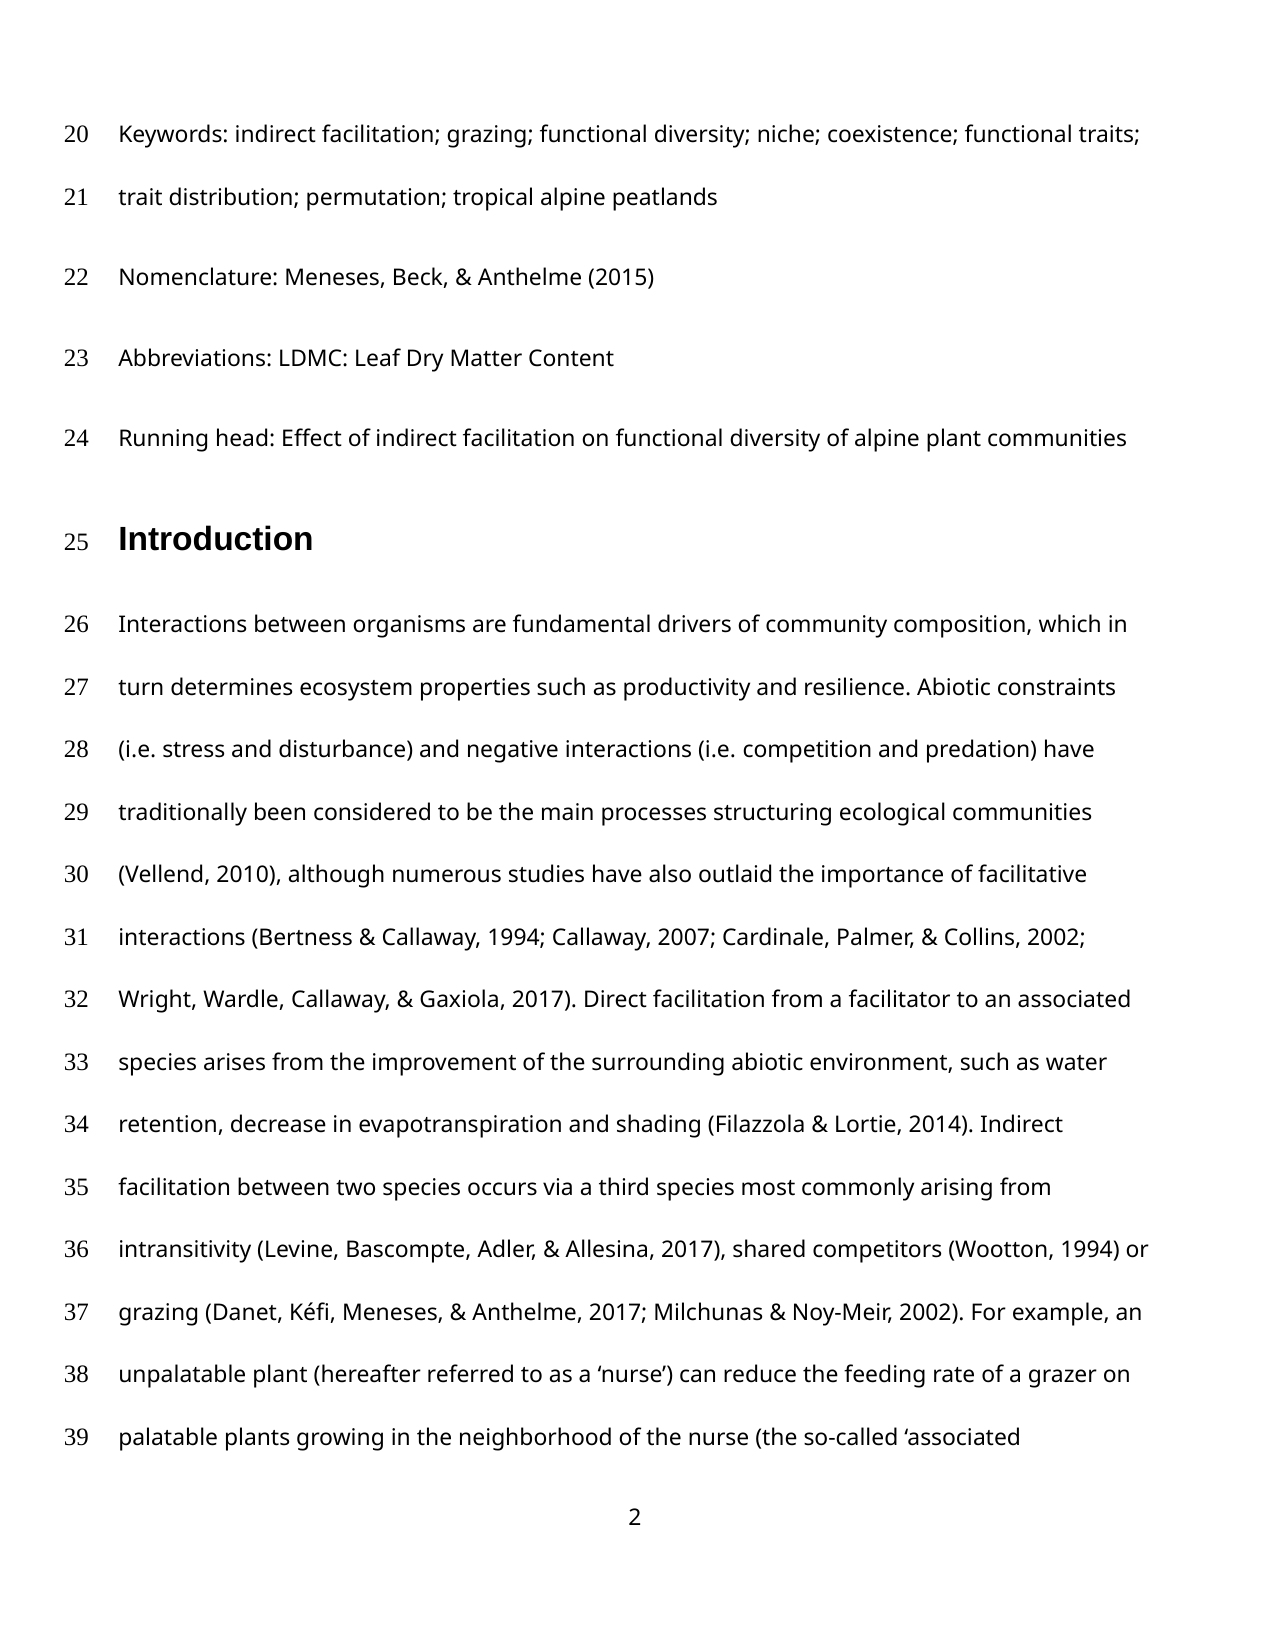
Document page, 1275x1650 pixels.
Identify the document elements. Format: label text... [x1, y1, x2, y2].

text Keywords: indirect facilitation; grazing; functional diversity; niche; coexistence; functional traits; trait distribution; permutation; tropical alpine peatlands [118, 118, 1157, 212]
subtitle Introduction [118, 518, 1157, 557]
text Abbreviations: LDMC: Leaf Dry Matter Content [118, 341, 1157, 373]
text Interactions between organisms are fundamental drivers of community composition, which in turn determines ecosystem properties such as productivity and resilience. Abiotic constraints (i.e. stress and disturbance) and negative interactions (i.e. competition and predation) have traditionally been considered to be the main processes structuring ecological communities (Vellend, 2010), although numerous studies have also outlaid the importance of facilitative interactions (Bertness & Callaway, 1994; Callaway, 2007; Cardinale, Palmer, & Collins, 2002; Wright, Wardle, Callaway, & Gaxiola, 2017). Direct facilitation from a facilitator to an associated species arises from the improvement of the surrounding abiotic environment, such as water retention, decrease in evapotranspiration and shading (Filazzola & Lortie, 2014). Indirect facilitation between two species occurs via a third species most commonly arising from intransitivity (Levine, Bascompte, Adler, & Allesina, 2017), shared competitors (Wootton, 1994) or grazing (Danet, Kéfi, Meneses, & Anthelme, 2017; Milchunas & Noy-Meir, 2002). For example, an unpalatable plant (hereafter referred to as a ‘nurse’) can reduce the feeding rate of a grazer on palatable plants growing in the neighborhood of the nurse (the so-called ‘associated [118, 608, 1157, 1452]
text Running head: Effect of indirect facilitation on functional diversity of alpine plant communities [118, 422, 1157, 453]
text Nomenclature: Meneses, Beck, & Anthelme (2015) [118, 261, 1157, 292]
